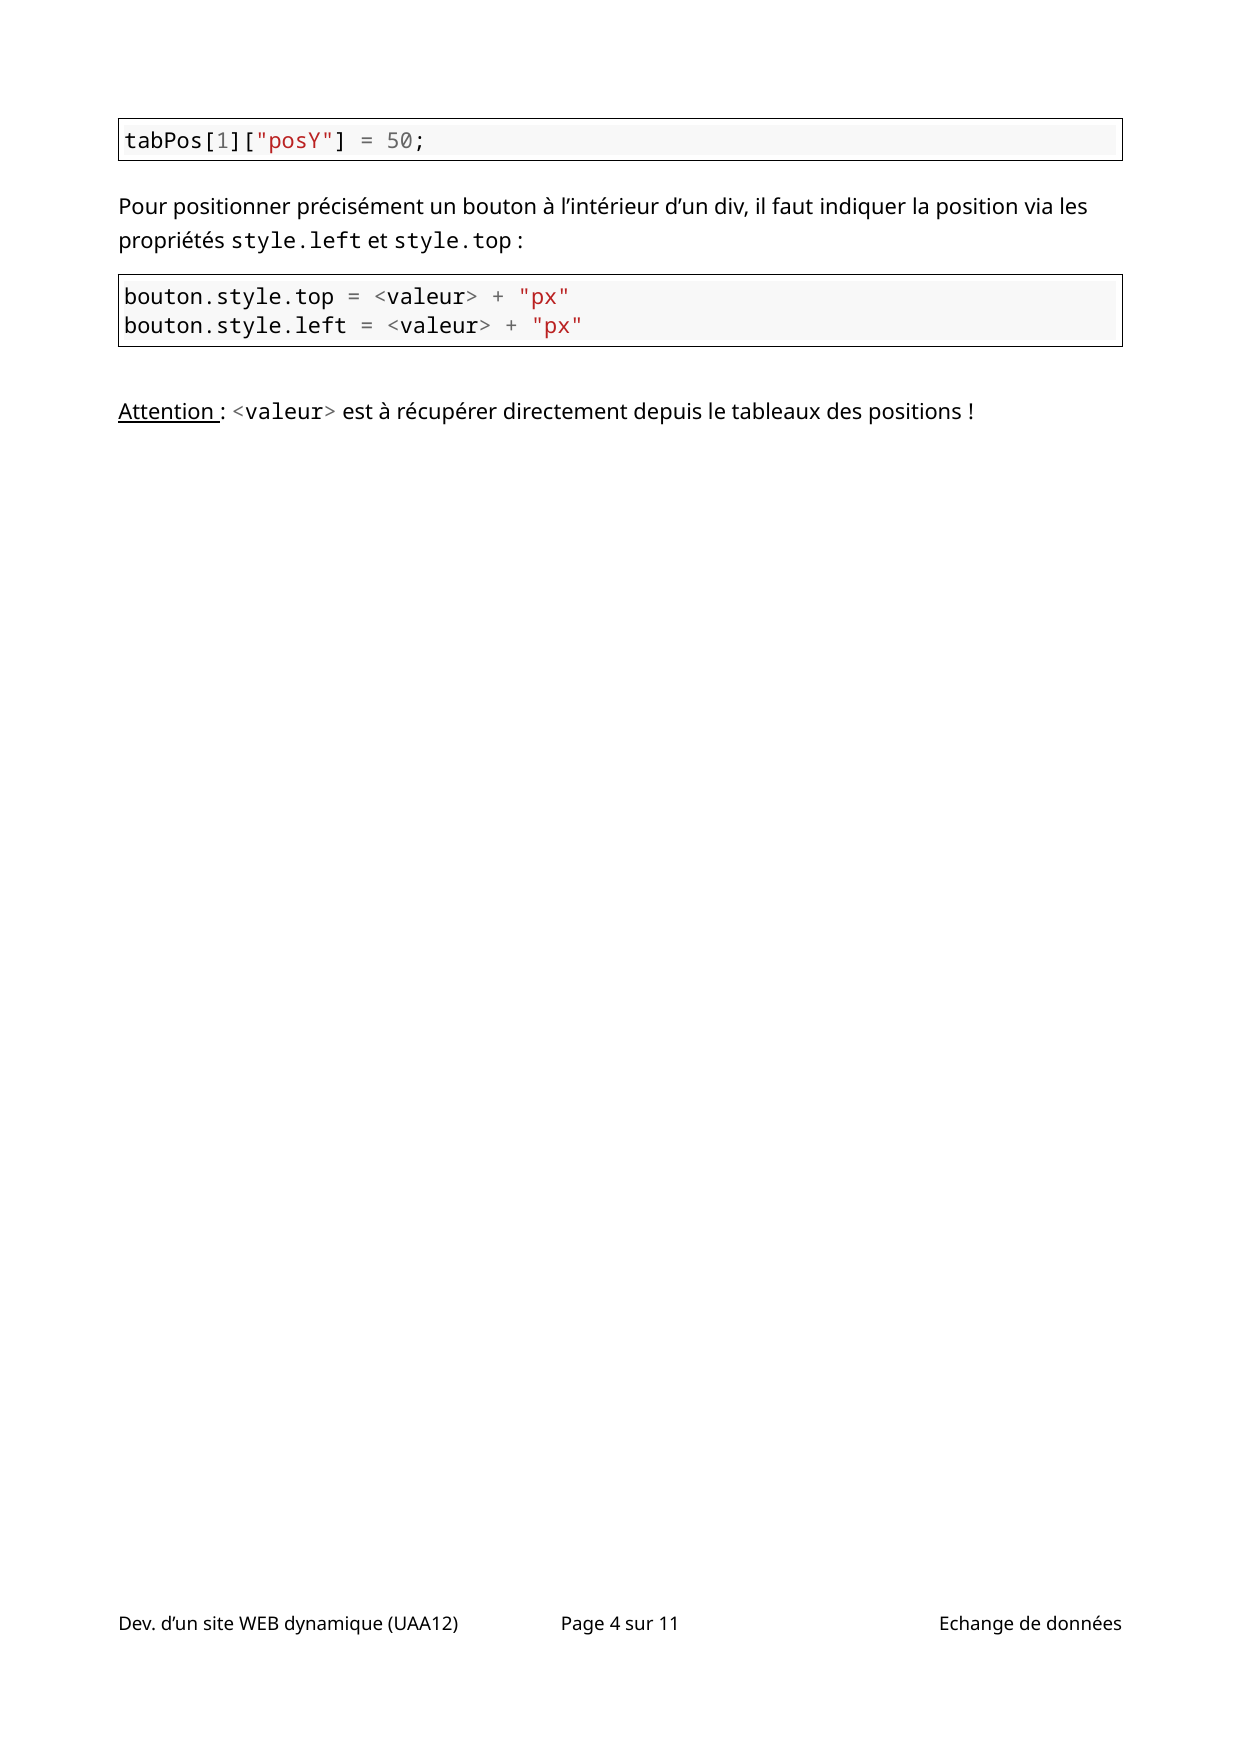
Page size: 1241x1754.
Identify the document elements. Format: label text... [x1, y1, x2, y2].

table_header tabPos[1]["posY"] = 50; [119, 119, 1122, 160]
text Pour positionner précisément un bouton à l’intérieur d’un div, il faut indiquer la position via les propriétés style.left et style.top : [118, 191, 1122, 255]
table_header bouton.style.top = <valeur> + "px" bouton.style.left = <valeur> + "px" [119, 275, 1122, 346]
text Attention : <valeur> est à récupérer directement depuis le tableaux des positions ! [118, 396, 1122, 426]
